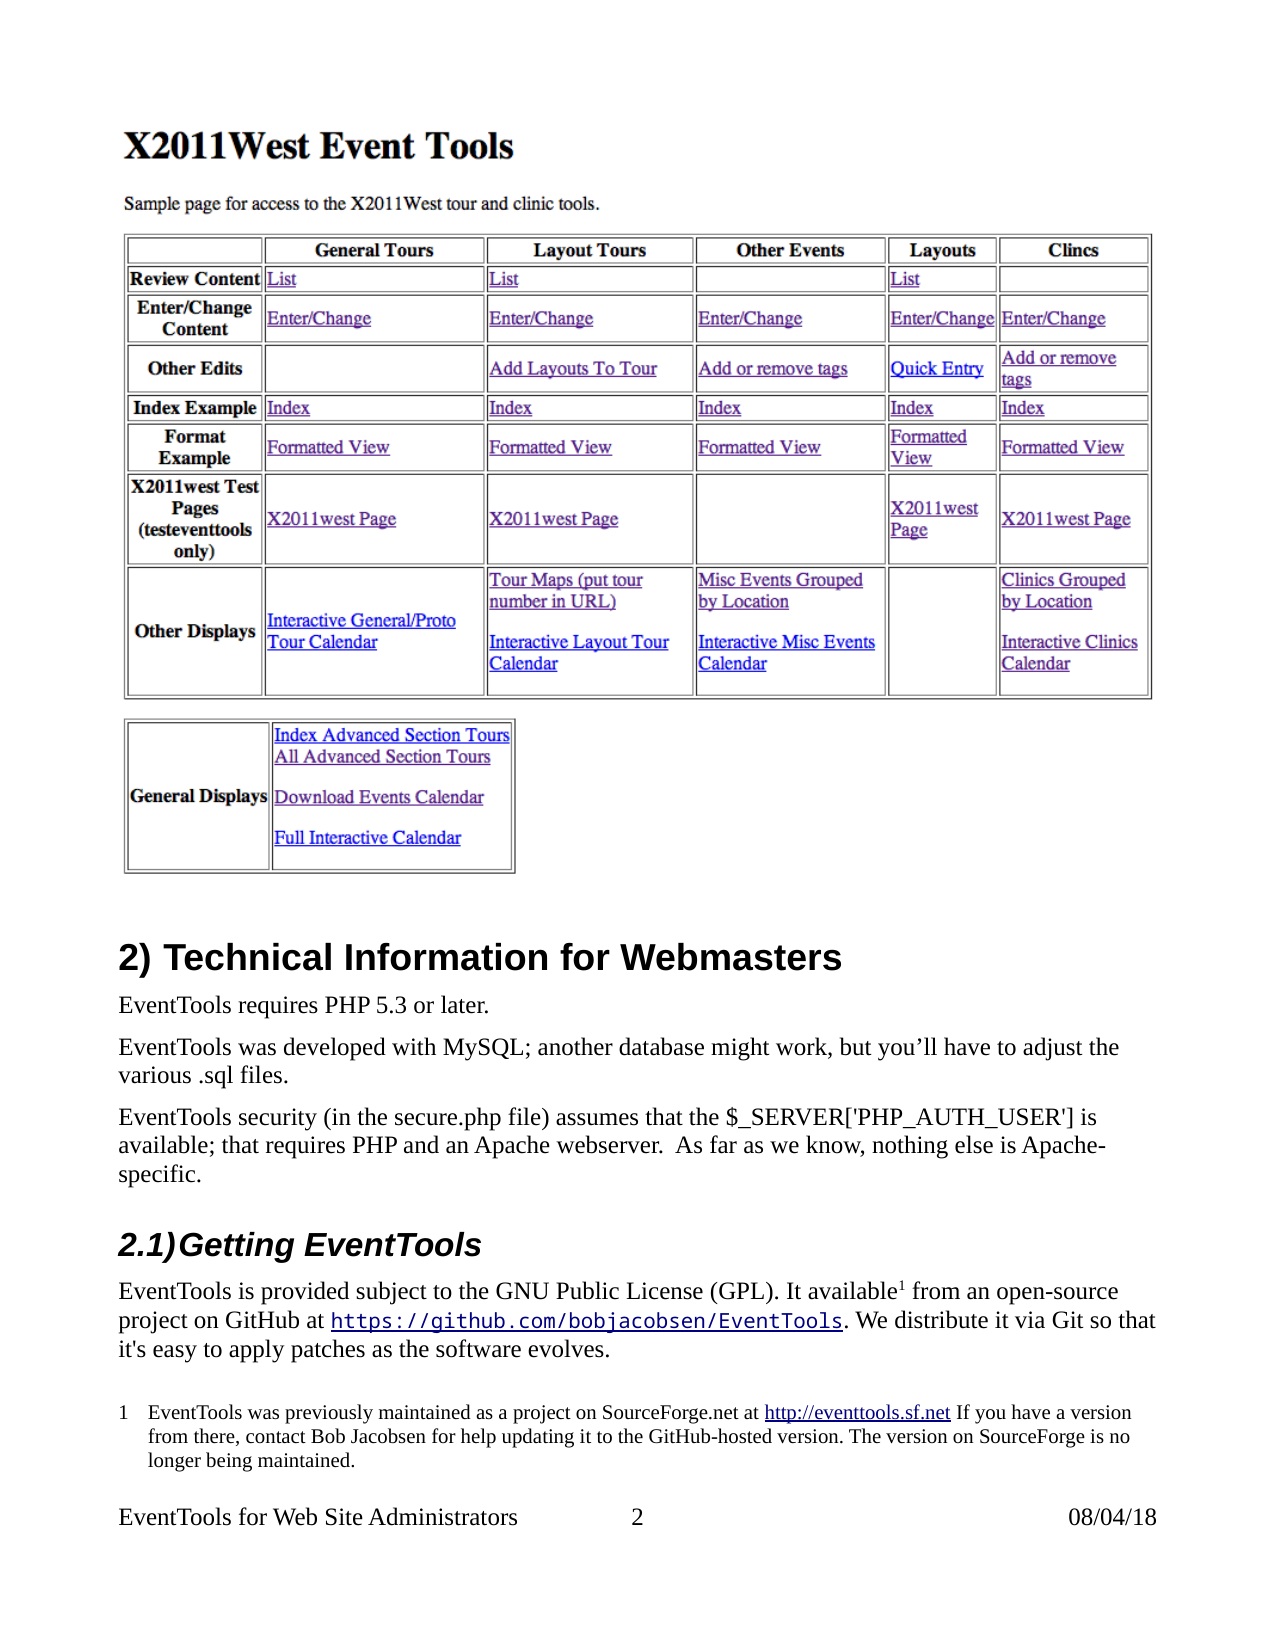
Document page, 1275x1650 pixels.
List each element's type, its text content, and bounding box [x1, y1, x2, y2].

text EventTools requires PHP 5.3 or later. [118, 990, 1157, 1019]
text EventTools is provided subject to the GNU Public License (GPL). It available from an open-source project on GitHub at https://github.com/bobjacobsen/EventTools. We distribute it via Git so that it's easy to apply patches as the software evolves. [118, 1276, 1157, 1363]
picture [118, 118, 1157, 881]
subtitle Technical Information for Webmasters [118, 935, 1157, 978]
text EventTools security (in the secure.php file) assumes that the $_SERVER['PHP_AUTH_USER'] is available; that requires PHP and an Apache webserver. As far as we know, nothing else is Apache-specific. [118, 1102, 1157, 1188]
subtitle Getting EventTools [118, 1225, 1157, 1264]
text EventTools was developed with MySQL; another database might work, but you’ll have to adjust the various .sql files. [118, 1032, 1157, 1089]
text EventTools was previously maintained as a project on SourceForge.net at http://eventtools.sf.net If you have a version from there, contact Bob Jacobsen for help updating it to the GitHub-hosted version. The version on SourceForge is no longer being maintained. [118, 1400, 1157, 1472]
